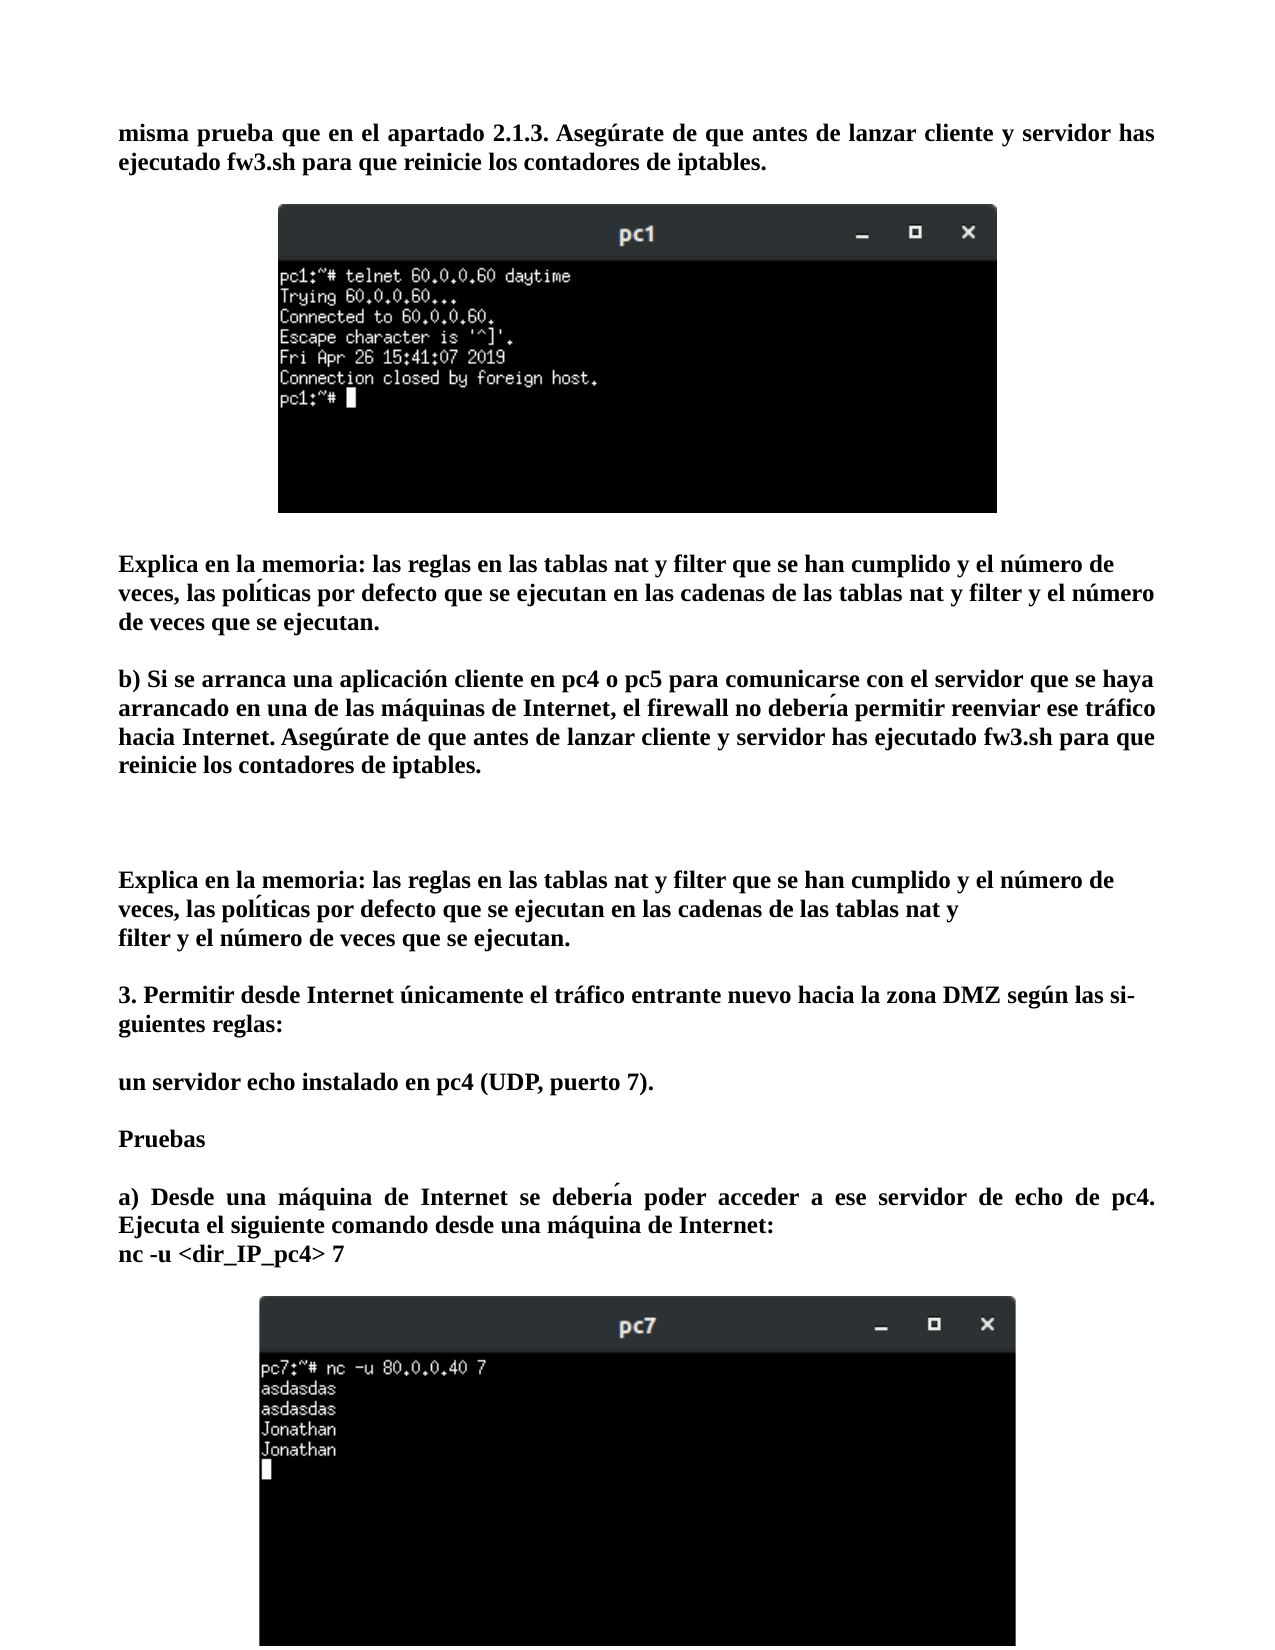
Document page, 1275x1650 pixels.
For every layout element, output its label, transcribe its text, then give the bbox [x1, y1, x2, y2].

text veces, las polı́ticas por defecto que se ejecutan en las cadenas de las tablas nat y filter y el número de veces que se ejecutan. [118, 578, 1157, 636]
text guientes reglas: [118, 1009, 1157, 1038]
text a) Desde una máquina de Internet se deberı́a poder acceder a ese servidor de echo de pc4. Ejecuta el siguiente comando desde una máquina de Internet: [118, 1182, 1157, 1239]
text 3. Permitir desde Internet únicamente el tráfico entrante nuevo hacia la zona DMZ según las si- [118, 981, 1157, 1009]
text b) Si se arranca una aplicación cliente en pc4 o pc5 para comunicarse con el servidor que se haya arrancado en una de las máquinas de Internet, el firewall no deberı́a permitir reenviar ese tráfico hacia Internet. Asegúrate de que antes de lanzar cliente y servidor has ejecutado fw3.sh para que reinicie los contadores de iptables. [118, 664, 1157, 779]
text Pruebas [118, 1124, 1157, 1153]
text Explica en la memoria: las reglas en las tablas nat y filter que se han cumplido y el número de [118, 549, 1157, 578]
text filter y el número de veces que se ejecutan. [118, 923, 1157, 952]
text misma prueba que en el apartado 2.1.3. Asegúrate de que antes de lanzar cliente y servidor has ejecutado fw3.sh para que reinicie los contadores de iptables. [118, 118, 1157, 176]
text Explica en la memoria: las reglas en las tablas nat y filter que se han cumplido y el número de [118, 866, 1157, 894]
text un servidor echo instalado en pc4 (UDP, puerto 7). [118, 1067, 1157, 1096]
text veces, las polı́ticas por defecto que se ejecutan en las cadenas de las tablas nat y [118, 894, 1157, 923]
picture [259, 1296, 1016, 1646]
text nc -u <dir_IP_pc4> 7 [118, 1239, 1157, 1268]
picture [278, 204, 997, 513]
